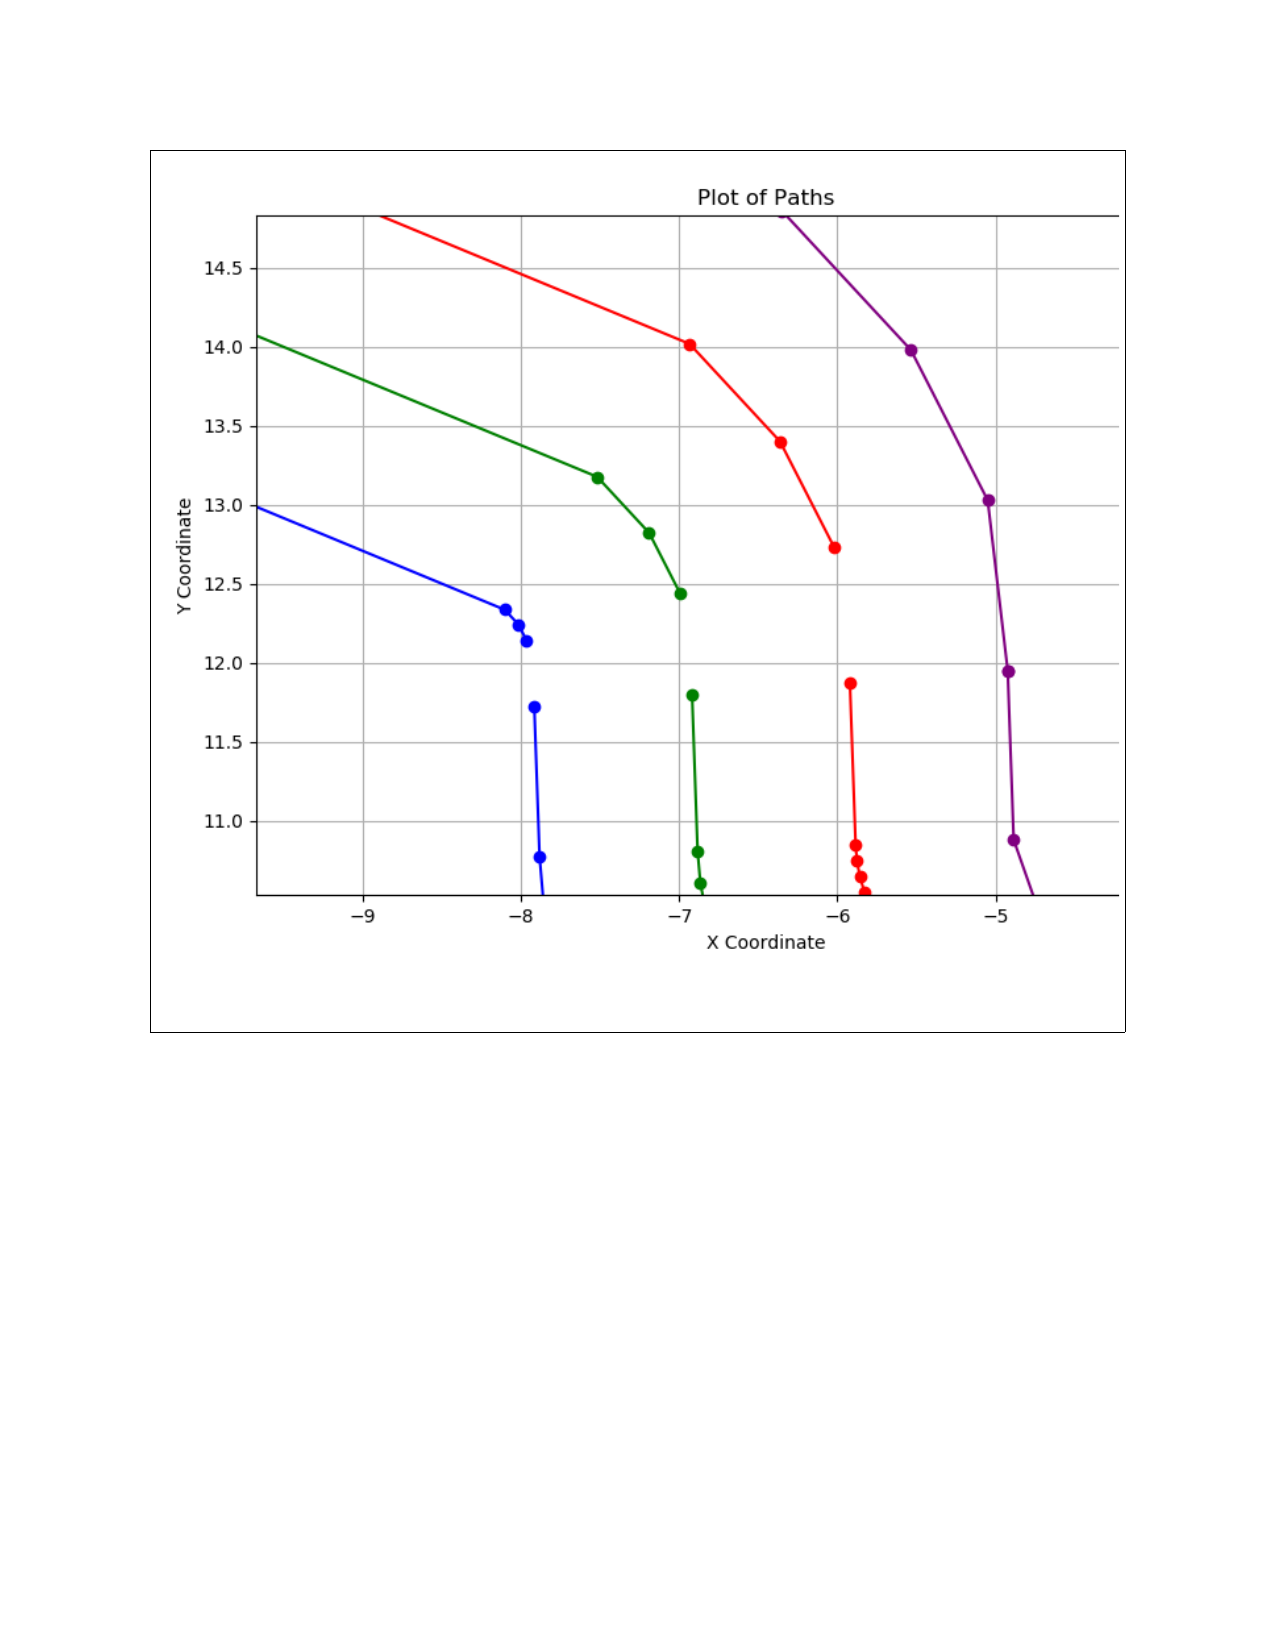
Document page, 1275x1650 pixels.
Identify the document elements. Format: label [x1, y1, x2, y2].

picture [155, 155, 1120, 974]
table_cell [151, 151, 1125, 1032]
